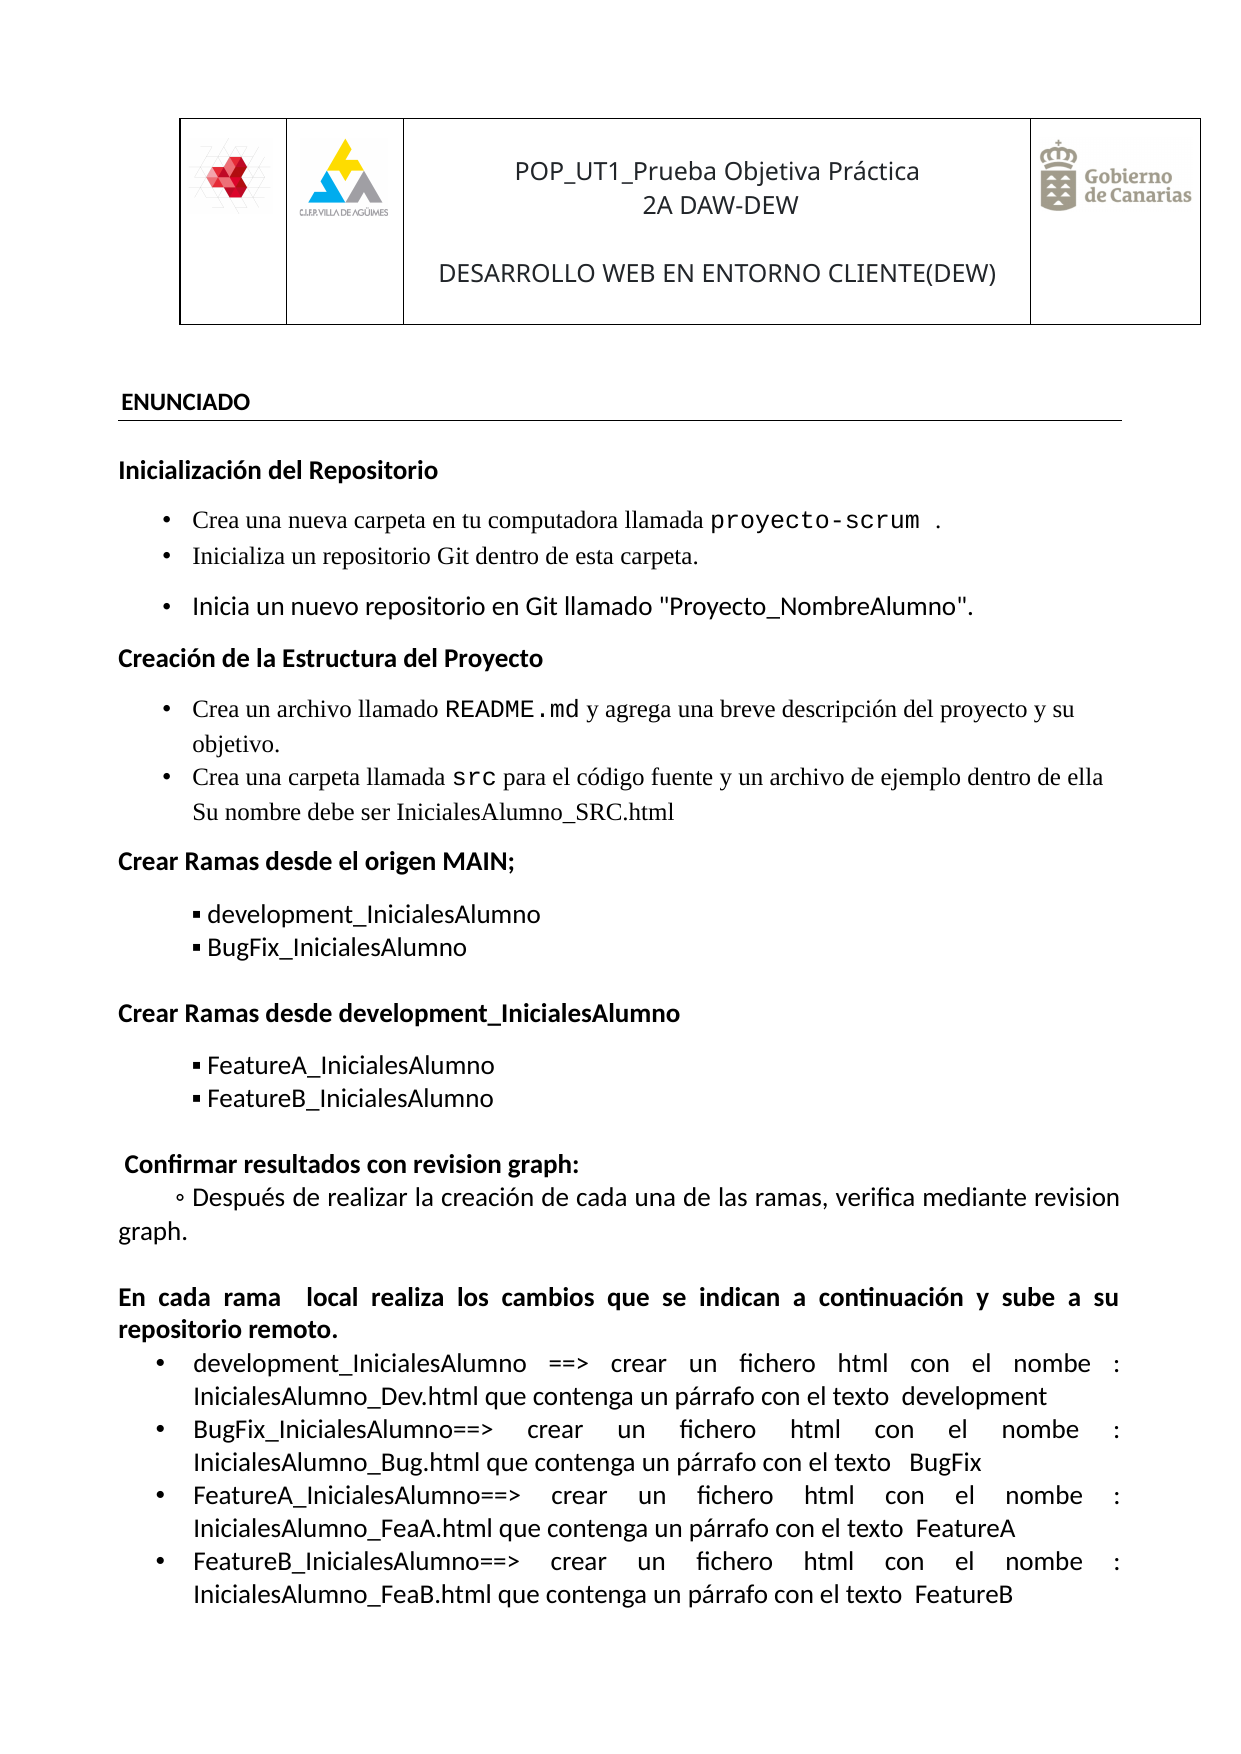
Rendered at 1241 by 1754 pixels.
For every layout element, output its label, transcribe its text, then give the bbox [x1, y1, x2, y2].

text Inicialización del Repositorio [118, 453, 1122, 486]
list BugFix_InicialesAlumno==> crear un fichero html con el nombe : InicialesAlumno_Bug.html que contenga un párrafo con el texto BugFix [156, 1412, 1122, 1478]
list FeatureB_InicialesAlumno==> crear un fichero html con el nombe : InicialesAlumno_FeaB.html que contenga un párrafo con el texto FeatureB [156, 1544, 1122, 1610]
text Crear Ramas desde el origen MAIN; [118, 844, 1122, 877]
list Crea una carpeta llamada src para el código fuente y un archivo de ejemplo dentro de ella Su nombre debe ser InicialesAlumno_SRC.html [162, 762, 1122, 826]
list Crea una nueva carpeta en tu computadora llamada proyecto-scrum . [162, 506, 1122, 536]
picture [299, 138, 389, 217]
picture [187, 138, 273, 214]
picture [1037, 137, 1193, 212]
list Crea un archivo llamado README.md y agrega una breve descripción del proyecto y su objetivo. [162, 694, 1122, 757]
text Confirmar resultados con revision graph: [118, 1148, 1122, 1181]
text ENUNCIADO [118, 384, 1122, 420]
text ▪ FeatureA_InicialesAlumno [118, 1048, 1122, 1082]
text Crear Ramas desde development_InicialesAlumno [118, 996, 1122, 1029]
list FeatureA_InicialesAlumno==> crear un fichero html con el nombe : InicialesAlumno_FeaA.html que contenga un párrafo con el texto FeatureA [156, 1478, 1122, 1544]
list development_InicialesAlumno ==> crear un fichero html con el nombe : InicialesAlumno_Dev.html que contenga un párrafo con el texto development [156, 1346, 1122, 1412]
text ◦ Después de realizar la creación de cada una de las ramas, verifica mediante revision graph. [118, 1181, 1122, 1247]
text ▪ development_InicialesAlumno [118, 897, 1122, 930]
list Inicia un nuevo repositorio en Git llamado "Proyecto_NombreAlumno". [162, 589, 1122, 622]
text ▪ FeatureB_InicialesAlumno [118, 1082, 1122, 1114]
text ▪ BugFix_InicialesAlumno [118, 930, 1122, 963]
list Inicializa un repositorio Git dentro de esta carpeta. [162, 541, 1122, 570]
text Creación de la Estructura del Proyecto [118, 641, 1122, 674]
text En cada rama local realiza los cambios que se indican a continuación y sube a su repositorio remoto. [118, 1280, 1122, 1346]
